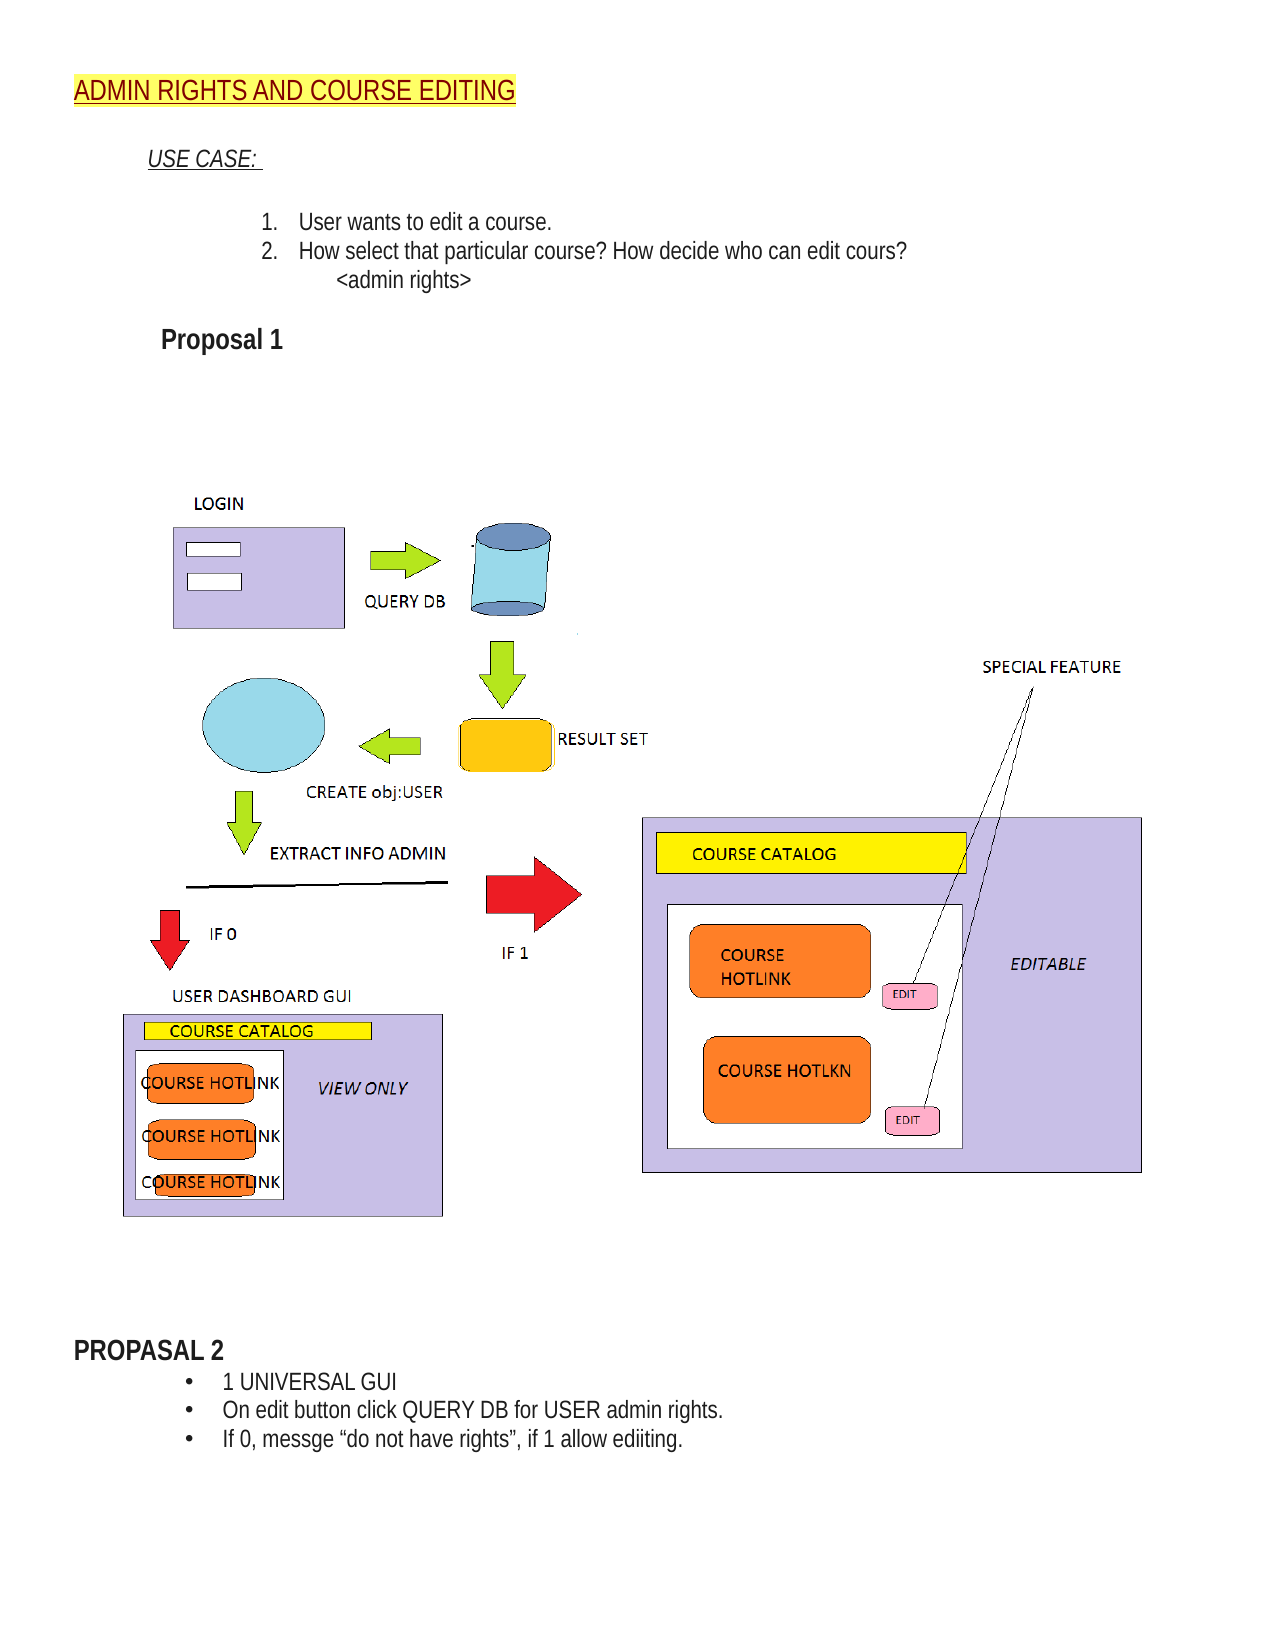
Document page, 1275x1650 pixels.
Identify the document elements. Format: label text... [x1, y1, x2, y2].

text PROPASAL 2 [73, 1333, 1201, 1367]
list How select that particular course? How decide who can edit cours? [261, 236, 1201, 264]
list User wants to edit a course. [261, 207, 1201, 236]
picture [81, 477, 1210, 1233]
text USE CASE: [73, 140, 1201, 174]
text Proposal 1 [73, 322, 1201, 355]
text ADMIN RIGHTS AND COURSE EDITING [73, 73, 1201, 107]
list 1 UNIVERSAL GUI [185, 1367, 1201, 1396]
list On edit button click QUERY DB for USER admin rights. [185, 1396, 1201, 1424]
list If 0, messge “do not have rights”, if 1 allow ediiting. [185, 1424, 1201, 1453]
list <admin rights> [298, 264, 1201, 293]
